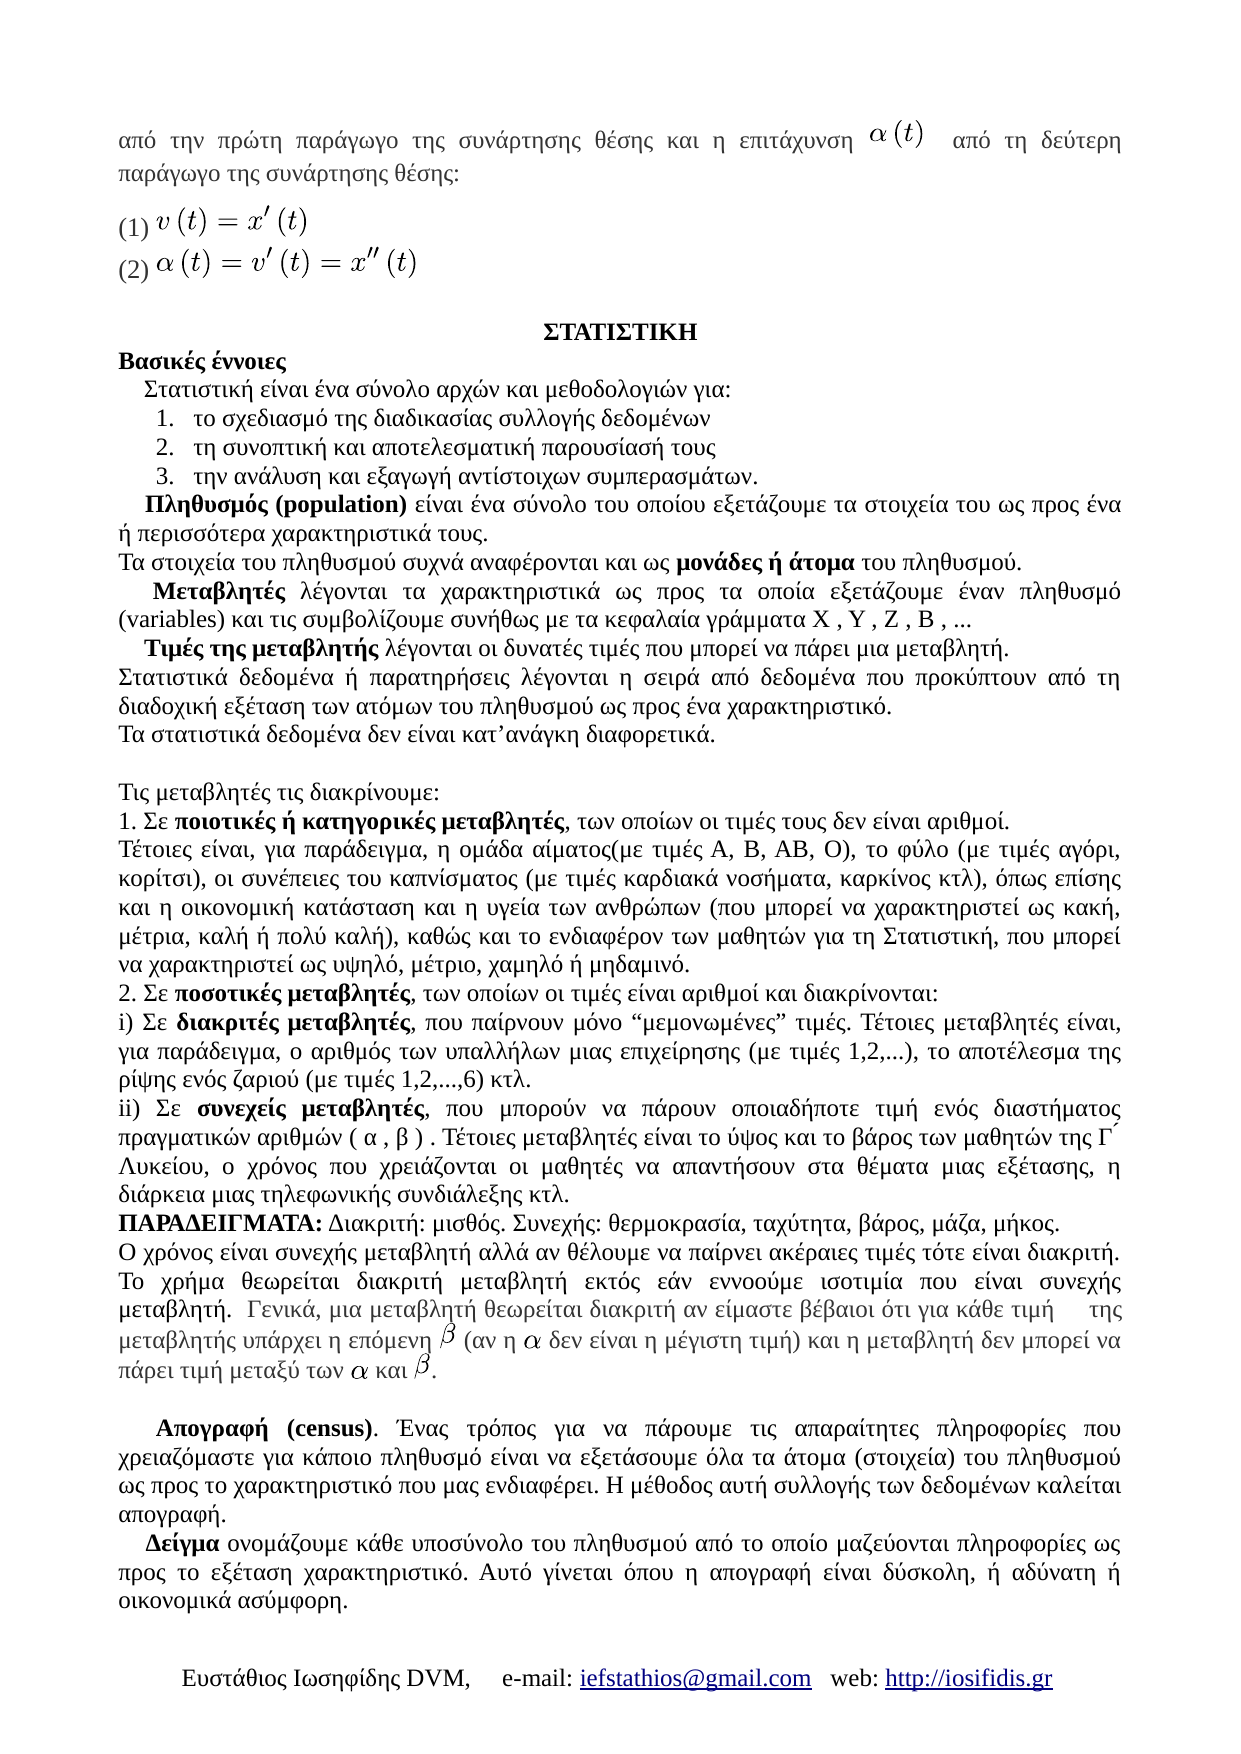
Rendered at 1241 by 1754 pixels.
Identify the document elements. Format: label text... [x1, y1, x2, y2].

text ΣΤΑΤΙΣΤΙΚΗ [118, 317, 1122, 346]
text i) Σε διακριτές μεταβλητές, που παίρνουν μόνο “μεμονωμένες” τιμές. Τέτοιες μεταβλητές είναι, για παράδειγμα, ο αριθμός των υπαλλήλων μιας επιχείρησης (με τιμές 1,2,...), το αποτέλεσμα της ρίψης ενός ζαριού (με τιμές 1,2,...,6) κτλ. [118, 1007, 1122, 1093]
text ii) Σε συνεχείς μεταβλητές, που μπορούν να πάρουν οποιαδήποτε τιμή ενός διαστήματος πραγματικών αριθμών ( α , β ) . Τέτοιες μεταβλητές είναι το ύψος και το βάρος των μαθητών της Γ ́ Λυκείου, ο χρόνος που χρειάζονται οι μαθητές να απαντήσουν στα θέματα μιας εξέτασης, η διάρκεια μιας τηλεφωνικής συνδιάλεξης κτλ. [118, 1093, 1122, 1208]
text Βασικές έννοιες [118, 346, 1122, 374]
text 1. Σε ποιοτικές ή κατηγορικές μεταβλητές, των οποίων οι τιμές τους δεν είναι αριθμοί. [118, 806, 1122, 834]
text ΠΑΡΑΔΕΙΓΜΑΤΑ: Διακριτή: μισθός. Συνεχής: θερμοκρασία, ταχύτητα, βάρος, μάζα, μήκος. [118, 1208, 1122, 1237]
text Τέτοιες είναι, για παράδειγμα, η ομάδα αίματος(με τιμές Α, Β, ΑΒ, Ο), το φύλο (με τιμές αγόρι, κορίτσι), οι συνέπειες του καπνίσματος (με τιμές καρδιακά νοσήματα, καρκίνος κτλ), όπως επίσης και η οικονομική κατάσταση και η υγεία των ανθρώπων (που μπορεί να χαρακτηριστεί ως κακή, μέτρια, καλή ή πολύ καλή), καθώς και το ενδιαφέρον των μαθητών για τη Στατιστική, που μπορεί να χαρακτηριστεί ως υψηλό, μέτριο, χαμηλό ή μηδαμινό. [118, 834, 1122, 978]
text Τα στοιχεία του πληθυσμού συχνά αναφέρονται και ως μονάδες ή άτομα του πληθυσμού. [118, 547, 1122, 576]
text (2) [118, 247, 1122, 284]
list τη συνοπτική και αποτελεσματική παρουσίασή τους [156, 432, 1122, 461]
text Τα στατιστικά δεδομένα δεν είναι κατ’ανάγκη διαφορετικά. [118, 719, 1122, 748]
text Στατιστικά δεδομένα ή παρατηρήσεις λέγονται η σειρά από δεδομένα που προκύπτουν από τη διαδοχική εξέταση των ατόμων του πληθυσμού ως προς ένα χαρακτηριστικό. [118, 662, 1122, 719]
text  Τιμές της μεταβλητής λέγονται οι δυνατές τιμές που μπορεί να πάρει μια μεταβλητή. [118, 633, 1122, 662]
list το σχεδιασμό της διαδικασίας συλλογής δεδομένων [156, 403, 1122, 432]
text  Μεταβλητές λέγονται τα χαρακτηριστικά ως προς τα οποία εξετάζουμε έναν πληθυσμό (variables) και τις συμβολίζουμε συνήθως με τα κεφαλαία γράμματα X , Y , Z , B , ... [118, 576, 1122, 633]
text Ο χρόνος είναι συνεχής μεταβλητή αλλά αν θέλουμε να παίρνει ακέραιες τιμές τότε είναι διακριτή. Το χρήμα θεωρείται διακριτή μεταβλητή εκτός εάν εννοούμε ισοτιμία που είναι συνεχής μεταβλητή. Γενικά, μια μεταβλητή θεωρείται διακριτή αν είμαστε βέβαιοι ότι για κάθε τιμή της μεταβλητής υπάρχει η επόμενη (αν η δεν είναι η μέγιστη τιμή) και η μεταβλητή δεν μπορεί να πάρει τιμή μεταξύ των και . [118, 1237, 1122, 1384]
text  Πληθυσμός (population) είναι ένα σύνολο του οποίου εξετάζουμε τα στοιχεία του ως προς ένα ή περισσότερα χαρακτηριστικά τους. [118, 489, 1122, 547]
text από την πρώτη παράγωγο της συνάρτησης θέσης και η επιτάχυνση από τη δεύτερη παράγωγο της συνάρτησης θέσης: [118, 120, 1122, 186]
text  Απογραφή (census). Ένας τρόπος για να πάρουμε τις απαραίτητες πληροφορίες που χρειαζόμαστε για κάποιο πληθυσμό είναι να εξετάσουμε όλα τα άτομα (στοιχεία) του πληθυσμού ως προς το χαρακτηριστικό που μας ενδιαφέρει. Η μέθοδος αυτή συλλογής των δεδομένων καλείται απογραφή. [118, 1413, 1122, 1528]
list την ανάλυση και εξαγωγή αντίστοιχων συμπερασμάτων. [156, 461, 1122, 489]
text Τις μεταβλητές τις διακρίνουμε: [118, 777, 1122, 806]
text 2. Σε ποσοτικές μεταβλητές, των οποίων οι τιμές είναι αριθμοί και διακρίνονται: [118, 978, 1122, 1007]
text  Δείγμα ονομάζουμε κάθε υποσύνολο του πληθυσμού από το οποίο μαζεύονται πληροφορίες ως προς το εξέταση χαρακτηριστικό. Αυτό γίνεται όπου η απογραφή είναι δύσκολη, ή αδύνατη ή οικονομικά ασύμφορη. [118, 1528, 1122, 1614]
text  Στατιστική είναι ένα σύνολο αρχών και μεθοδολογιών για: [118, 374, 1122, 403]
text (1) [118, 205, 1122, 242]
